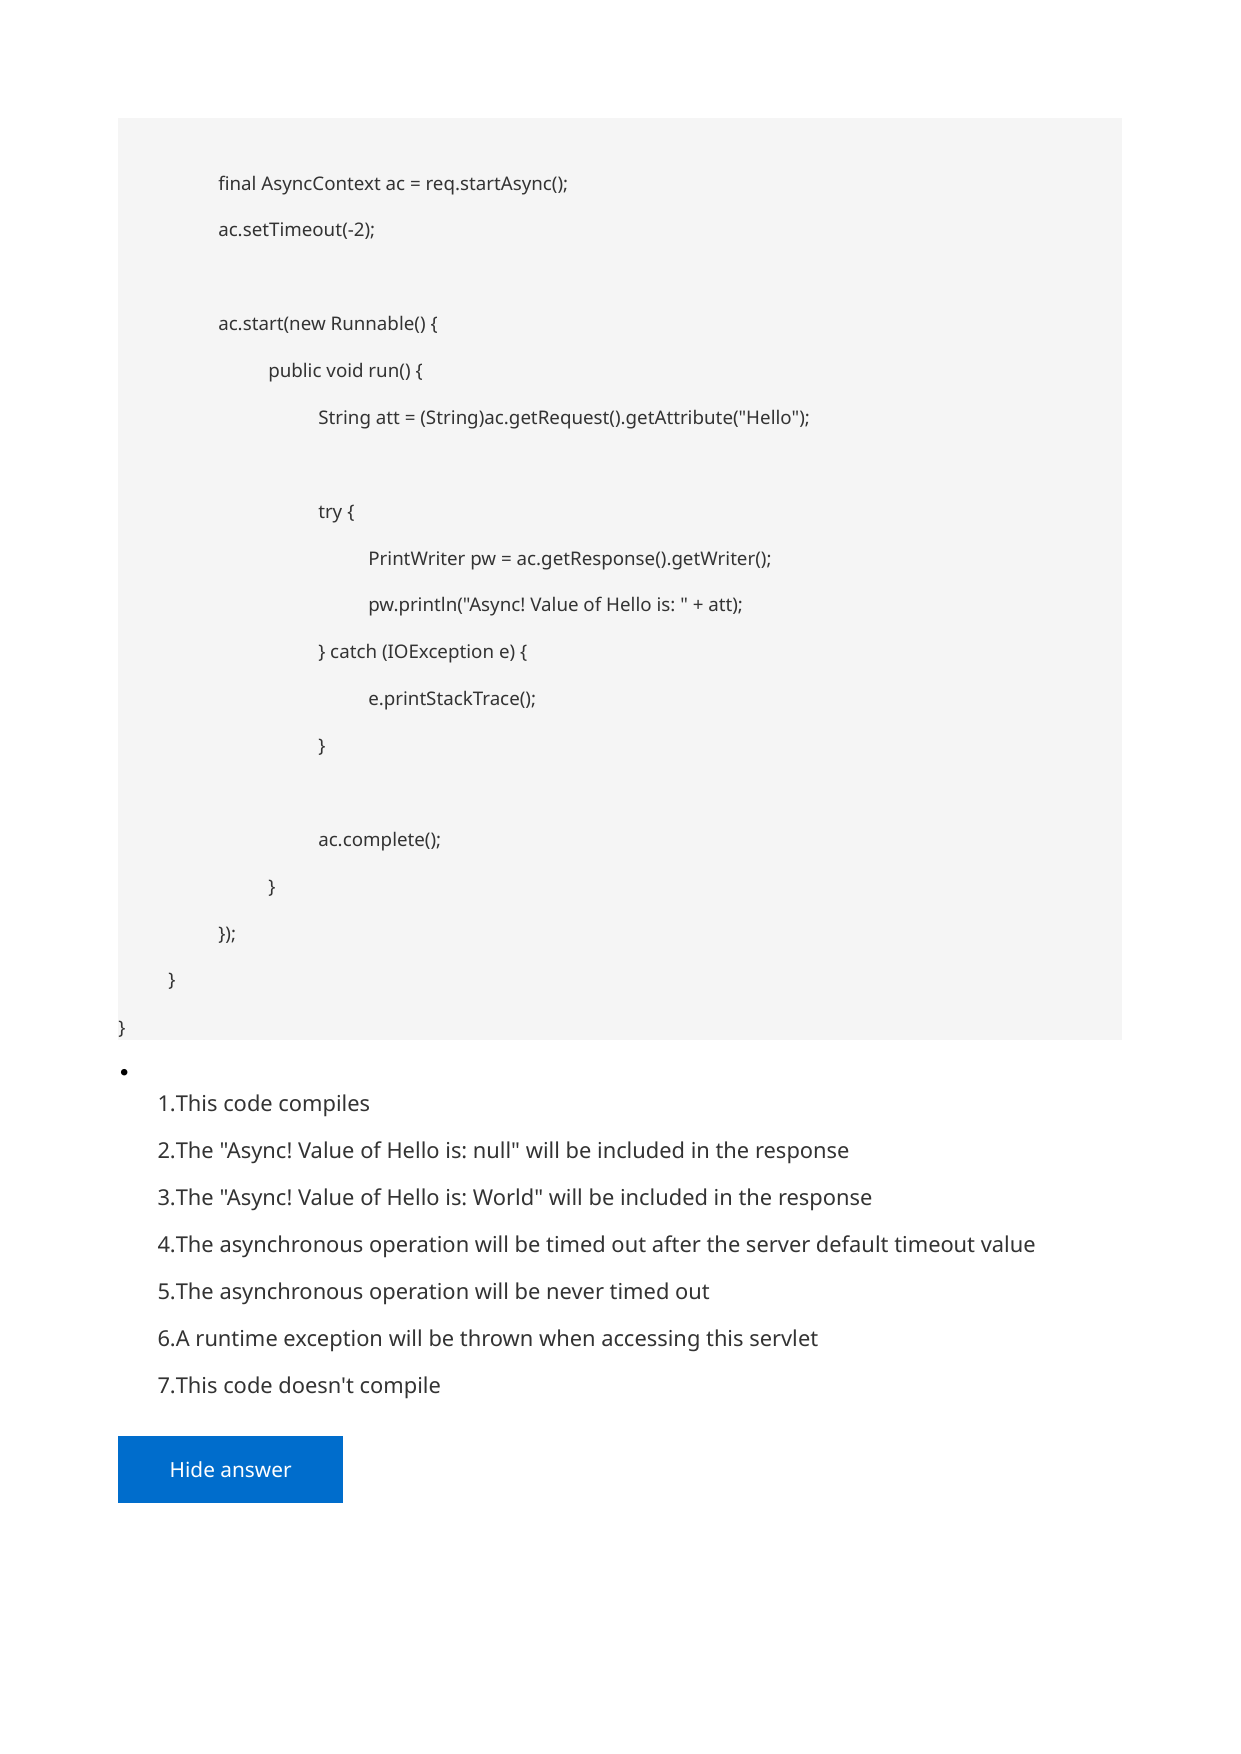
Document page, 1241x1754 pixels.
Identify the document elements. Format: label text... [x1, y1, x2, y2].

text } [118, 962, 1122, 993]
text ac.setTimeout(-2); [118, 212, 1122, 243]
text } [118, 1009, 1122, 1040]
list This code doesn't compile [118, 1368, 1122, 1399]
text }); [118, 915, 1122, 946]
text ac.start(new Runnable() { [118, 306, 1122, 337]
text public void run() { [118, 352, 1122, 384]
text } [118, 727, 1122, 759]
list The asynchronous operation will be never timed out [118, 1274, 1122, 1306]
list The asynchronous operation will be timed out after the server default timeout value [118, 1227, 1122, 1259]
text e.printStackTrace(); [118, 681, 1122, 712]
list This code compiles [118, 1087, 1122, 1118]
list The "Async! Value of Hello is: null" will be included in the response [118, 1134, 1122, 1165]
text pw.println("Async! Value of Hello is: " + att); [118, 587, 1122, 618]
text final AsyncContext ac = req.startAsync(); [118, 165, 1122, 196]
list A runtime exception will be thrown when accessing this servlet [118, 1321, 1122, 1352]
text PrintWriter pw = ac.getResponse().getWriter(); [118, 540, 1122, 571]
text } [118, 868, 1122, 899]
text String att = (String)ac.getRequest().getAttribute("Hello"); [118, 399, 1122, 431]
list The "Async! Value of Hello is: World" will be included in the response [118, 1181, 1122, 1212]
text try { [118, 493, 1122, 524]
text } catch (IOException e) { [118, 634, 1122, 665]
text ac.complete(); [118, 821, 1122, 852]
